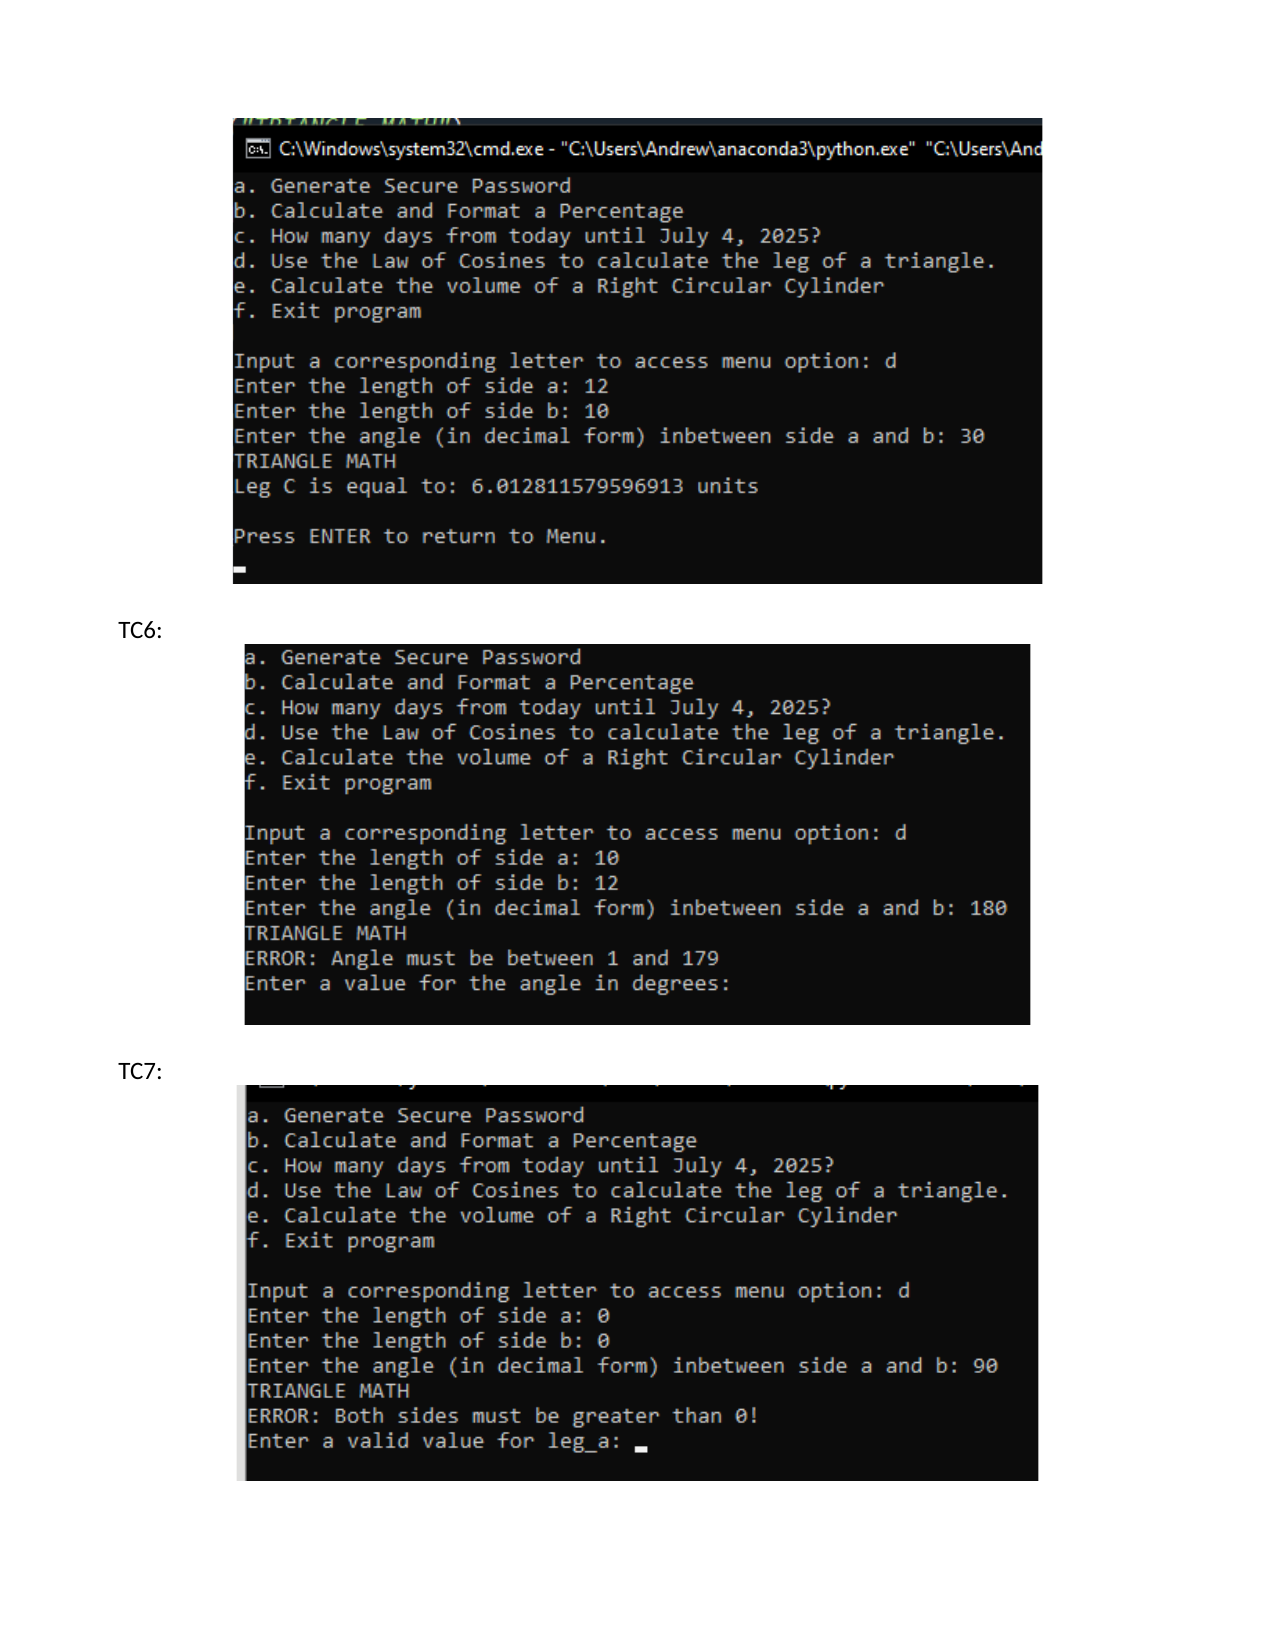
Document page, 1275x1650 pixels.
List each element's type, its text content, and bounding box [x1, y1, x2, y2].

text TC6: [118, 614, 1157, 645]
text TC7: [118, 1055, 1157, 1086]
picture [232, 118, 1043, 584]
picture [244, 644, 1031, 1025]
picture [236, 1085, 1039, 1481]
